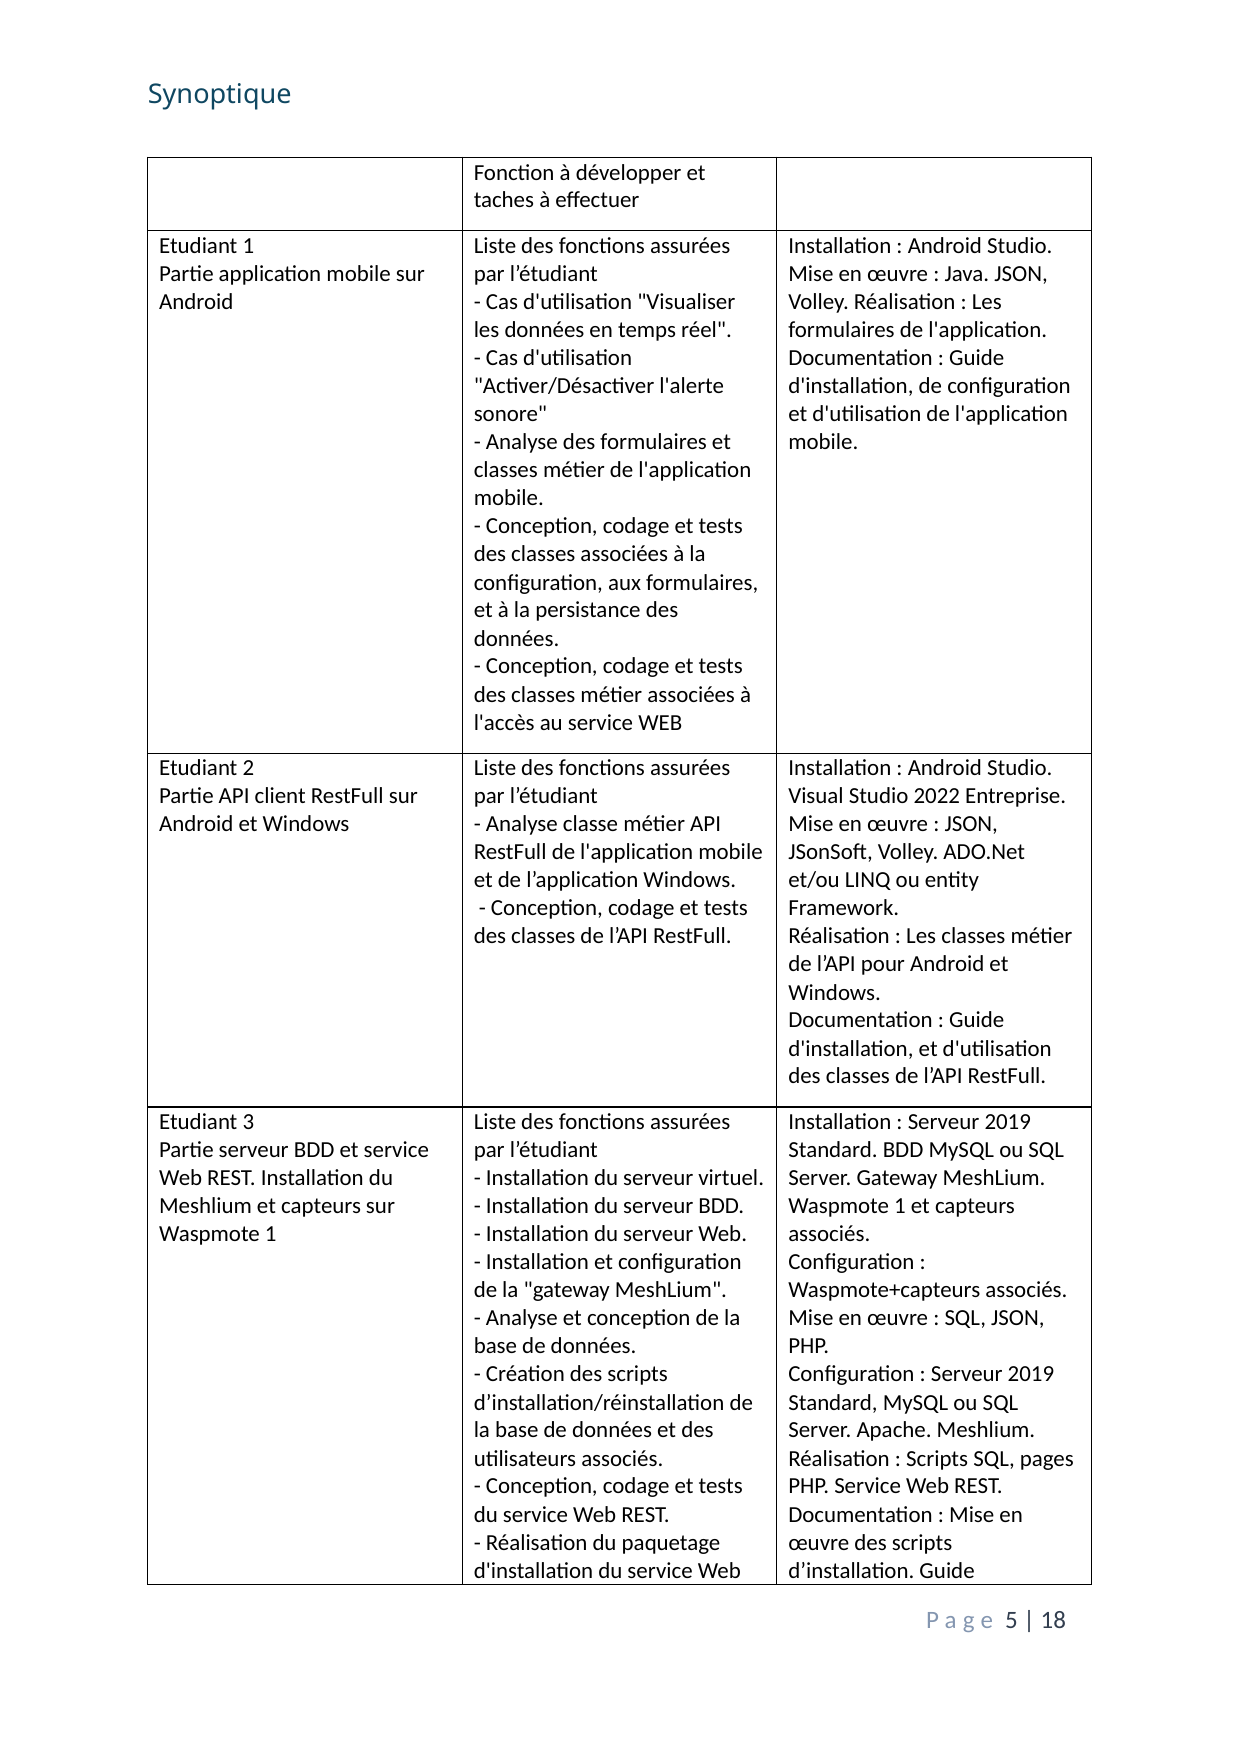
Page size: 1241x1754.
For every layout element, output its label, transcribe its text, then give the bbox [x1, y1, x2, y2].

table_cell Installation : Serveur 2019 Standard. BDD MySQL ou SQL Server. Gateway MeshLium. Waspmote 1 et capteurs associés. Configuration : Waspmote+capteurs associés. Mise en œuvre : SQL, JSON, PHP. Configuration : Serveur 2019 Standard, MySQL ou SQL Server. Apache. Meshlium. Réalisation : Scripts SQL, pages PHP. Service Web REST. Documentation : Mise en œuvre des scripts d’installation. Guide [777, 1108, 1091, 1584]
table_cell Liste des fonctions assurées par l’étudiant - Cas d'utilisation "Visualiser les données en temps réel". - Cas d'utilisation "Activer/Désactiver l'alerte sonore" - Analyse des formulaires et classes métier de l'application mobile. - Conception, codage et tests des classes associées à la configuration, aux formulaires, et à la persistance des données. - Conception, codage et tests des classes métier associées à l'accès au service WEB [463, 231, 776, 752]
table_cell Etudiant 1 Partie application mobile sur Android [148, 231, 462, 752]
table_cell Etudiant 2 Partie API client RestFull sur Android et Windows [148, 754, 462, 1106]
table_cell Liste des fonctions assurées par l’étudiant - Installation du serveur virtuel. - Installation du serveur BDD. - Installation du serveur Web. - Installation et configuration de la "gateway MeshLium". - Analyse et conception de la base de données. - Création des scripts d’installation/réinstallation de la base de données et des utilisateurs associés. - Conception, codage et tests du service Web REST. - Réalisation du paquetage d'installation du service Web [463, 1108, 776, 1584]
table_header Fonction à développer et taches à effectuer [463, 158, 776, 230]
table_cell Etudiant 3 Partie serveur BDD et service Web REST. Installation du Meshlium et capteurs sur Waspmote 1 [148, 1108, 462, 1584]
subtitle Synoptique [148, 75, 1093, 112]
table_cell Liste des fonctions assurées par l’étudiant - Analyse classe métier API RestFull de l'application mobile et de l’application Windows. - Conception, codage et tests des classes de l’API RestFull. [463, 754, 776, 1106]
table_header [777, 158, 1091, 230]
table_cell Installation : Android Studio. Visual Studio 2022 Entreprise. Mise en œuvre : JSON, JSonSoft, Volley. ADO.Net et/ou LINQ ou entity Framework. Réalisation : Les classes métier de l’API pour Android et Windows. Documentation : Guide d'installation, et d'utilisation des classes de l’API RestFull. [777, 754, 1091, 1106]
table_header [148, 158, 462, 230]
table_cell Installation : Android Studio. Mise en œuvre : Java. JSON, Volley. Réalisation : Les formulaires de l'application. Documentation : Guide d'installation, de configuration et d'utilisation de l'application mobile. [777, 231, 1091, 752]
